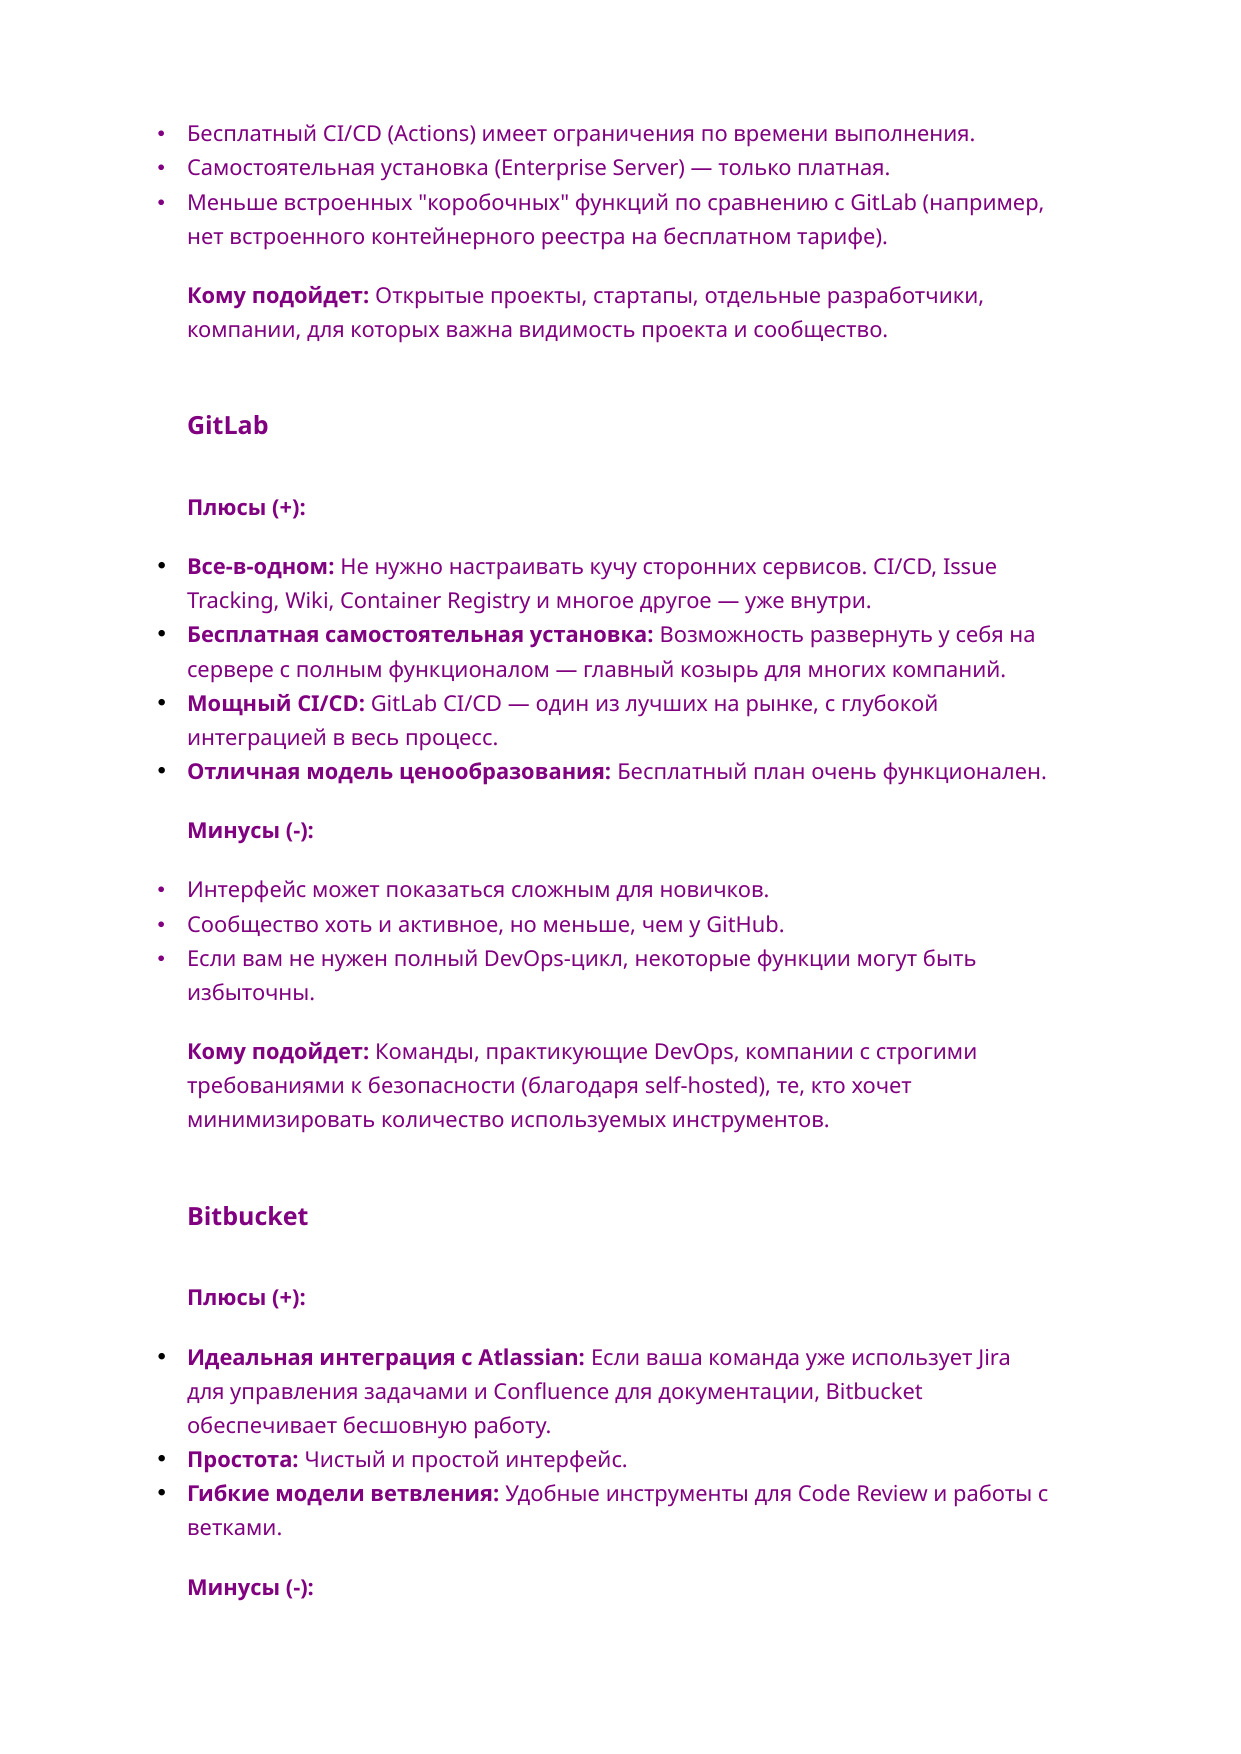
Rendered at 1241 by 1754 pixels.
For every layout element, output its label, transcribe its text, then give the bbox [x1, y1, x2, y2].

text Кому подойдет: Открытые проекты, стартапы, отдельные разработчики, компании, для которых важна видимость проекта и сообщество. [187, 280, 1053, 344]
list Самостоятельная установка (Enterprise Server) — только платная. [187, 152, 1053, 182]
text Плюсы (+): [187, 1282, 1053, 1312]
subtitle GitLab [187, 398, 1053, 442]
list Сообщество хоть и активное, но меньше, чем у GitHub. [187, 908, 1053, 938]
text Кому подойдет: Команды, практикующие DevOps, компании с строгими требованиями к безопасности (благодаря self-hosted), те, кто хочет минимизировать количество используемых инструментов. [187, 1036, 1053, 1134]
list Меньше встроенных "коробочных" функций по сравнению с GitLab (например, нет встроенного контейнерного реестра на бесплатном тарифе). [187, 186, 1053, 250]
list Интерфейс может показаться сложным для новичков. [187, 874, 1053, 904]
list Идеальная интеграция с Atlassian: Если ваша команда уже использует Jira для управления задачами и Confluence для документации, Bitbucket обеспечивает бесшовную работу. [187, 1341, 1053, 1439]
list Мощный CI/CD: GitLab CI/CD — один из лучших на рынке, с глубокой интеграцией в весь процесс. [187, 688, 1053, 752]
list Простота: Чистый и простой интерфейс. [187, 1444, 1053, 1474]
list Если вам не нужен полный DevOps-цикл, некоторые функции могут быть избыточны. [187, 943, 1053, 1007]
list Бесплатный CI/CD (Actions) имеет ограничения по времени выполнения. [187, 118, 1053, 148]
text Минусы (-): [187, 815, 1053, 845]
list Все-в-одном: Не нужно настраивать кучу сторонних сервисов. CI/CD, Issue Tracking, Wiki, Container Registry и многое другое — уже внутри. [187, 551, 1053, 615]
text Минусы (-): [187, 1571, 1053, 1601]
list Гибкие модели ветвления: Удобные инструменты для Code Review и работы с ветками. [187, 1478, 1053, 1542]
text Плюсы (+): [187, 492, 1053, 522]
subtitle Bitbucket [187, 1188, 1053, 1232]
list Бесплатная самостоятельная установка: Возможность развернуть у себя на сервере с полным функционалом — главный козырь для многих компаний. [187, 619, 1053, 683]
list Отличная модель ценообразования: Бесплатный план очень функционален. [187, 756, 1053, 786]
